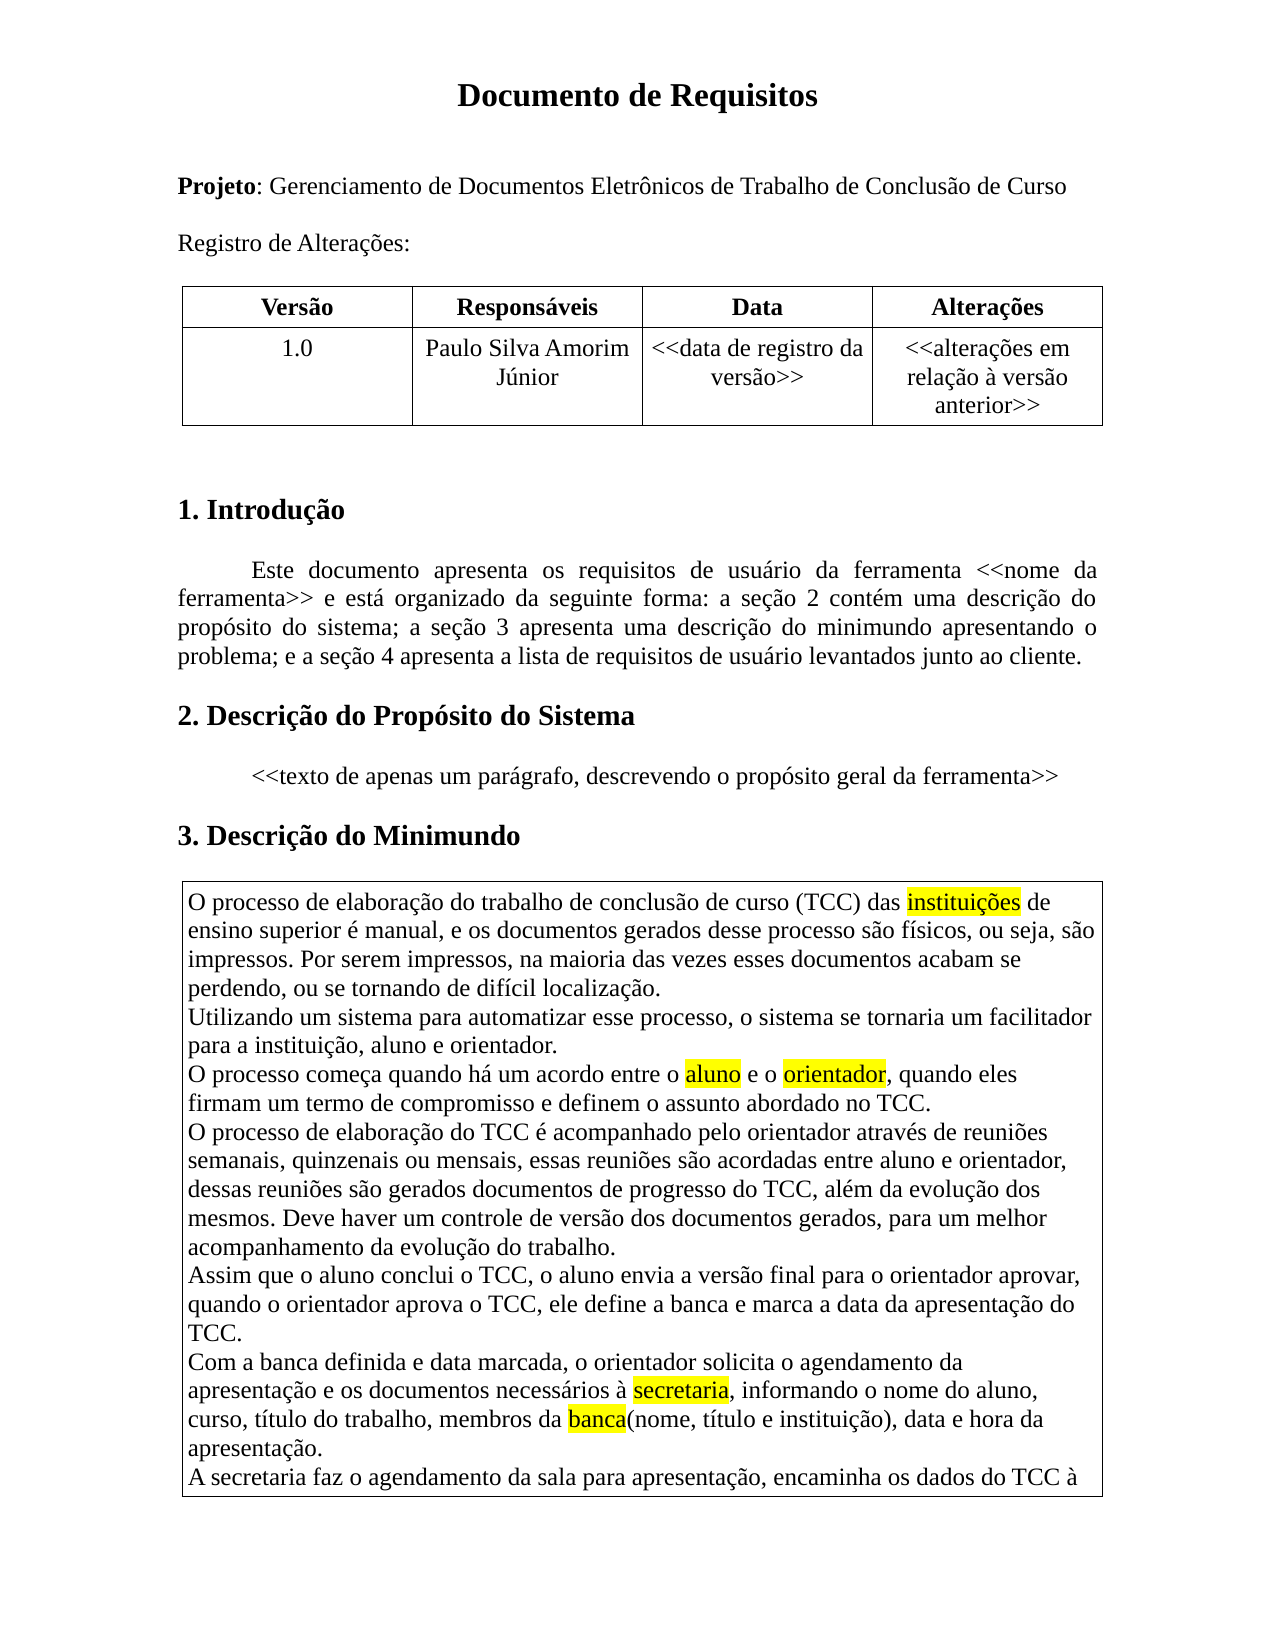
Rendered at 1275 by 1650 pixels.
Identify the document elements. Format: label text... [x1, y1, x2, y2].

table_cell <<alterações em relação à versão anterior>> [873, 328, 1102, 425]
table_header Versão [183, 287, 412, 327]
table_header Data [643, 287, 872, 327]
text 3. Descrição do Minimundo [177, 818, 1098, 852]
text Documento de Requisitos [177, 75, 1098, 113]
table_cell <<data de registro da versão>> [643, 328, 872, 425]
text 2. Descrição do Propósito do Sistema [177, 698, 1098, 732]
text Projeto: Gerenciamento de Documentos Eletrônicos de Trabalho de Conclusão de Curso [177, 171, 1098, 199]
table_header Responsáveis [413, 287, 642, 327]
text Este documento apresenta os requisitos de usuário da ferramenta <<nome da ferramenta>> e está organizado da seguinte forma: a seção 2 contém uma descrição do propósito do sistema; a seção 3 apresenta uma descrição do minimundo apresentando o problema; e a seção 4 apresenta a lista de requisitos de usuário levantados junto ao cliente. [177, 555, 1098, 670]
text <<texto de apenas um parágrafo, descrevendo o propósito geral da ferramenta>> [177, 761, 1098, 789]
table_header Alterações [873, 287, 1102, 327]
table_header O processo de elaboração do trabalho de conclusão de curso (TCC) das instituições de ensino superior é manual, e os documentos gerados desse processo são físicos, ou seja, são impressos. Por serem impressos, na maioria das vezes esses documentos acabam se perdendo, ou se tornando de difícil localização. Utilizando um sistema para automatizar esse processo, o sistema se tornaria um facilitador para a instituição, aluno e orientador. O processo começa quando há um acordo entre o aluno e o orientador, quando eles firmam um termo de compromisso e definem o assunto abordado no TCC. O processo de elaboração do TCC é acompanhado pelo orientador através de reuniões semanais, quinzenais ou mensais, essas reuniões são acordadas entre aluno e orientador, dessas reuniões são gerados documentos de progresso do TCC, além da evolução dos mesmos. Deve haver um controle de versão dos documentos gerados, para um melhor acompanhamento da evolução do trabalho. Assim que o aluno conclui o TCC, o aluno envia a versão final para o orientador aprovar, quando o orientador aprova o TCC, ele define a banca e marca a data da apresentação do TCC. Com a banca definida e data marcada, o orientador solicita o agendamento da apresentação e os documentos necessários à secretaria, informando o nome do aluno, curso, título do trabalho, membros da banca(nome, título e instituição), data e hora da apresentação. A secretaria faz o agendamento da sala para apresentação, encaminha os dados do TCC à [183, 882, 1102, 1496]
table_cell Paulo Silva Amorim Júnior [413, 328, 642, 425]
text Registro de Alterações: [177, 228, 1098, 257]
table_cell 1.0 [183, 328, 412, 425]
text 1. Introdução [177, 492, 1098, 526]
